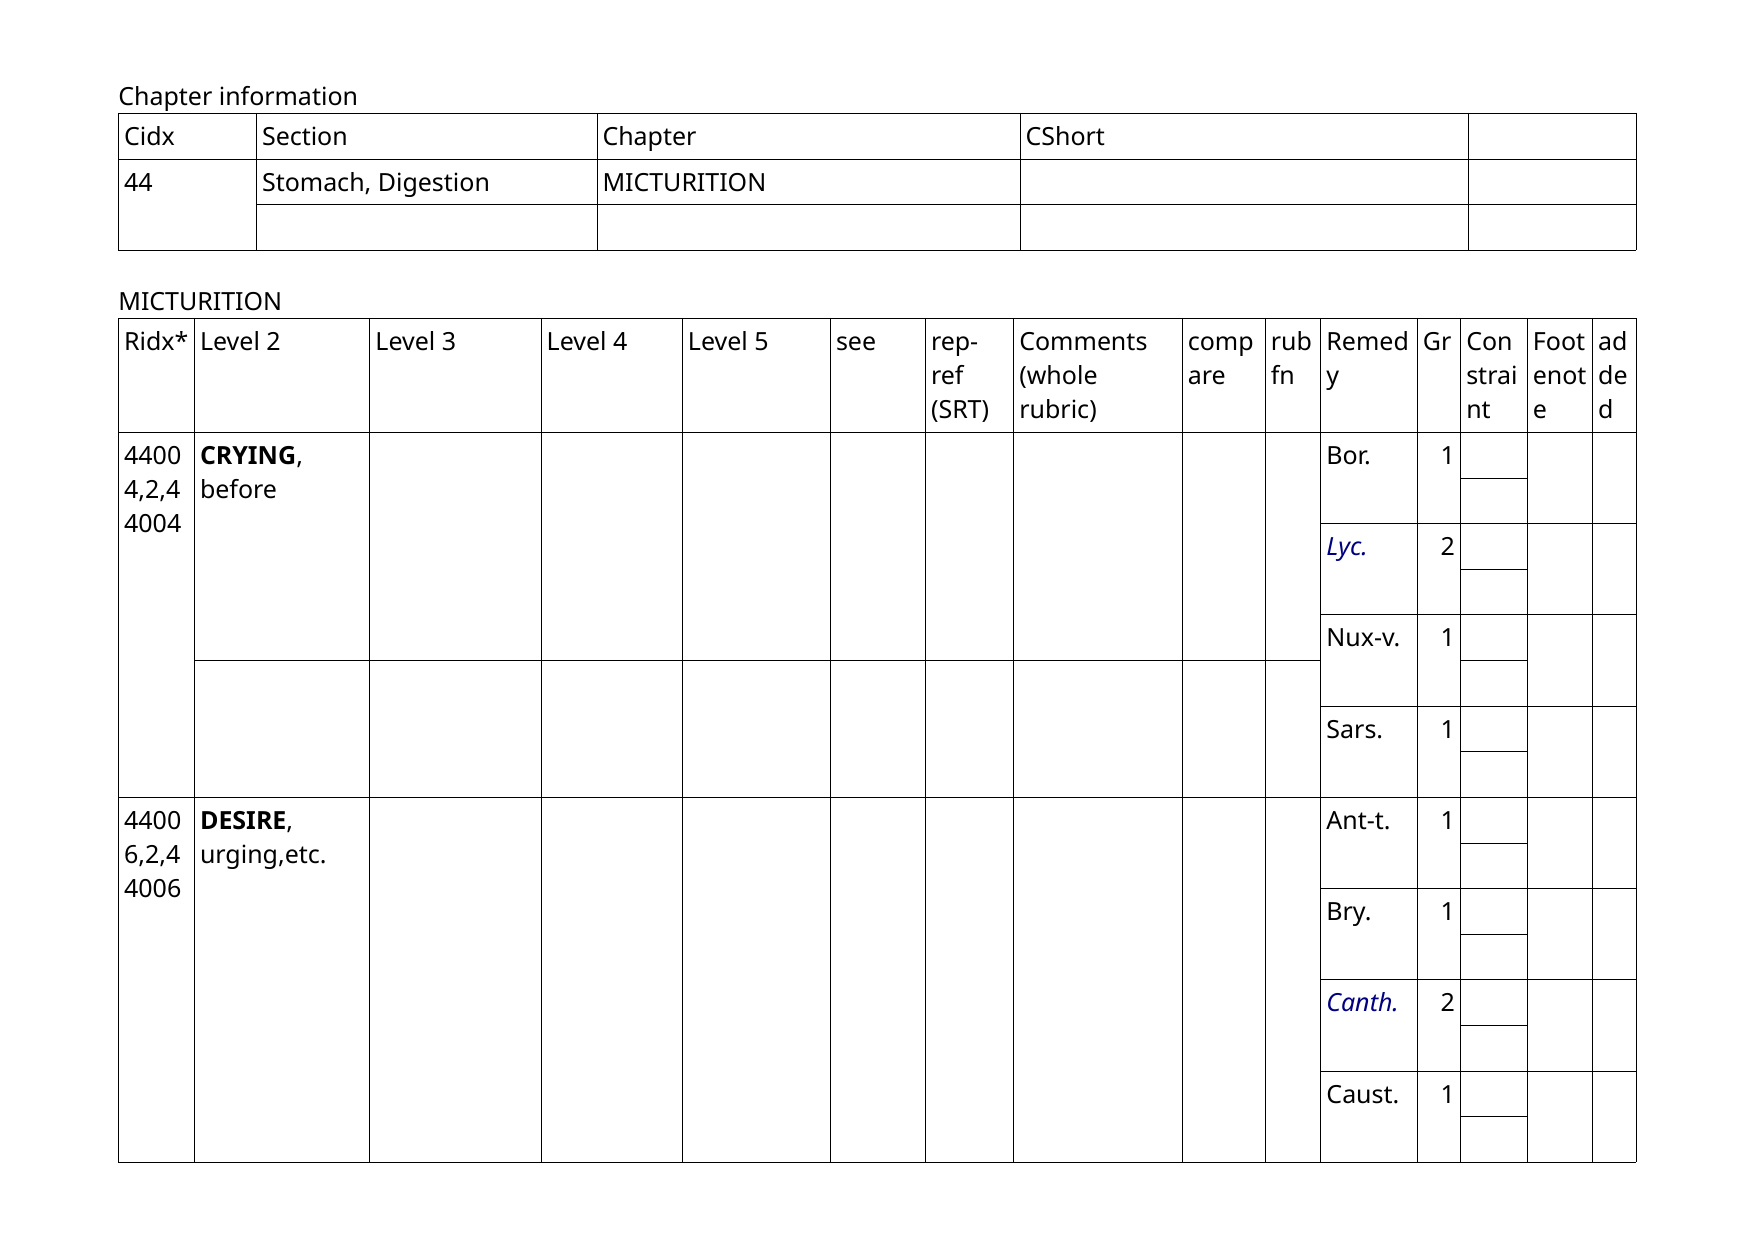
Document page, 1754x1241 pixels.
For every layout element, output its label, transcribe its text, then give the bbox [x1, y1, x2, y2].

table_cell [1021, 205, 1468, 250]
table_cell [1461, 1072, 1527, 1116]
table_cell Nux-v. [1321, 615, 1417, 706]
table_cell [683, 433, 830, 660]
table_cell [1266, 798, 1320, 1162]
table_header Remedy [1321, 319, 1417, 432]
table_cell Sars. [1321, 707, 1417, 797]
table_header rub fn [1266, 319, 1320, 432]
table_cell [1014, 661, 1182, 797]
table_header Ridx* [119, 319, 194, 432]
table_header Level 2 [195, 319, 369, 432]
table_cell [370, 661, 541, 797]
table_header Footenote [1528, 319, 1592, 432]
table_cell [1461, 844, 1527, 888]
table_cell [1528, 433, 1592, 523]
table_cell 1 [1418, 707, 1460, 797]
table_cell [542, 433, 682, 660]
table_cell [1266, 661, 1320, 797]
table_cell [1461, 524, 1527, 569]
table_cell [1528, 615, 1592, 706]
table_cell 1 [1418, 615, 1460, 706]
table_cell [1469, 205, 1636, 250]
table_cell [1528, 798, 1592, 888]
table_header see [831, 319, 925, 432]
table_cell Canth. [1321, 980, 1417, 1071]
table_cell [1528, 1072, 1592, 1162]
table_cell [1461, 1117, 1527, 1162]
text MICTURITION [118, 284, 1636, 318]
table_cell [1461, 980, 1527, 1025]
table_cell [1461, 935, 1527, 979]
table_cell [831, 661, 925, 797]
table_cell [370, 433, 541, 660]
table_cell Stomach, Digestion [257, 160, 597, 204]
table_cell [1461, 798, 1527, 842]
table_cell [1469, 160, 1636, 204]
table_cell [1528, 524, 1592, 614]
table_cell 44 [119, 160, 256, 250]
table_cell [831, 433, 925, 660]
table_cell [1593, 433, 1636, 523]
table_cell [1528, 980, 1592, 1071]
table_cell Bry. [1321, 889, 1417, 979]
table_cell crying, before [195, 433, 369, 660]
table_cell 1 [1418, 1072, 1460, 1162]
table_cell [1593, 1072, 1636, 1162]
table_cell [1528, 889, 1592, 979]
table_cell [1461, 661, 1527, 706]
table_cell [1461, 570, 1527, 614]
table_cell [598, 205, 1020, 250]
table_cell MICTURITION [598, 160, 1020, 204]
table_cell Ant-t. [1321, 798, 1417, 888]
table_cell 44004,2,44004 [119, 433, 194, 797]
table_cell [1593, 798, 1636, 888]
table_cell [683, 661, 830, 797]
table_cell [926, 433, 1013, 660]
table_cell Lyc. [1321, 524, 1417, 614]
table_header [1469, 114, 1636, 158]
table_cell [1461, 1026, 1527, 1071]
table_cell 1 [1418, 889, 1460, 979]
table_cell [1461, 433, 1527, 477]
table_cell [1014, 433, 1182, 660]
table_cell [1461, 752, 1527, 797]
table_cell [1266, 433, 1320, 660]
table_cell [926, 661, 1013, 797]
table_cell [1461, 615, 1527, 660]
table_header Cidx [119, 114, 256, 158]
table_header Level 4 [542, 319, 682, 432]
table_cell [1461, 889, 1527, 934]
table_header Constraint [1461, 319, 1527, 432]
table_cell [926, 798, 1013, 1162]
text Chapter information [118, 79, 1636, 113]
table_cell [1593, 524, 1636, 614]
table_cell [542, 798, 682, 1162]
table_header rep-ref (SRT) [926, 319, 1013, 432]
table_cell [683, 798, 830, 1162]
table_cell [1528, 707, 1592, 797]
table_header CShort [1021, 114, 1468, 158]
table_cell [1183, 798, 1265, 1162]
table_cell Bor. [1321, 433, 1417, 523]
table_cell [1014, 798, 1182, 1162]
table_cell [1021, 160, 1468, 204]
table_cell [542, 661, 682, 797]
table_cell [257, 205, 597, 250]
table_cell [1183, 661, 1265, 797]
table_cell [1461, 707, 1527, 751]
table_cell [1183, 433, 1265, 660]
table_header Gr [1418, 319, 1460, 432]
table_header Level 3 [370, 319, 541, 432]
table_cell [195, 661, 369, 797]
table_cell 1 [1418, 433, 1460, 523]
table_header Chapter [598, 114, 1020, 158]
table_cell [370, 798, 541, 1162]
table_header compare [1183, 319, 1265, 432]
table_header Comments (whole rubric) [1014, 319, 1182, 432]
table_cell [1593, 707, 1636, 797]
table_cell [1593, 980, 1636, 1071]
table_cell [1461, 479, 1527, 523]
table_cell 44006,2,44006 [119, 798, 194, 1162]
table_header Section [257, 114, 597, 158]
table_cell 1 [1418, 798, 1460, 888]
table_cell desire, urging,etc. [195, 798, 369, 1162]
table_cell 2 [1418, 980, 1460, 1071]
table_cell 2 [1418, 524, 1460, 614]
table_header added [1593, 319, 1636, 432]
table_cell [1593, 615, 1636, 706]
table_cell [831, 798, 925, 1162]
table_cell [1593, 889, 1636, 979]
table_header Level 5 [683, 319, 830, 432]
table_cell Caust. [1321, 1072, 1417, 1162]
